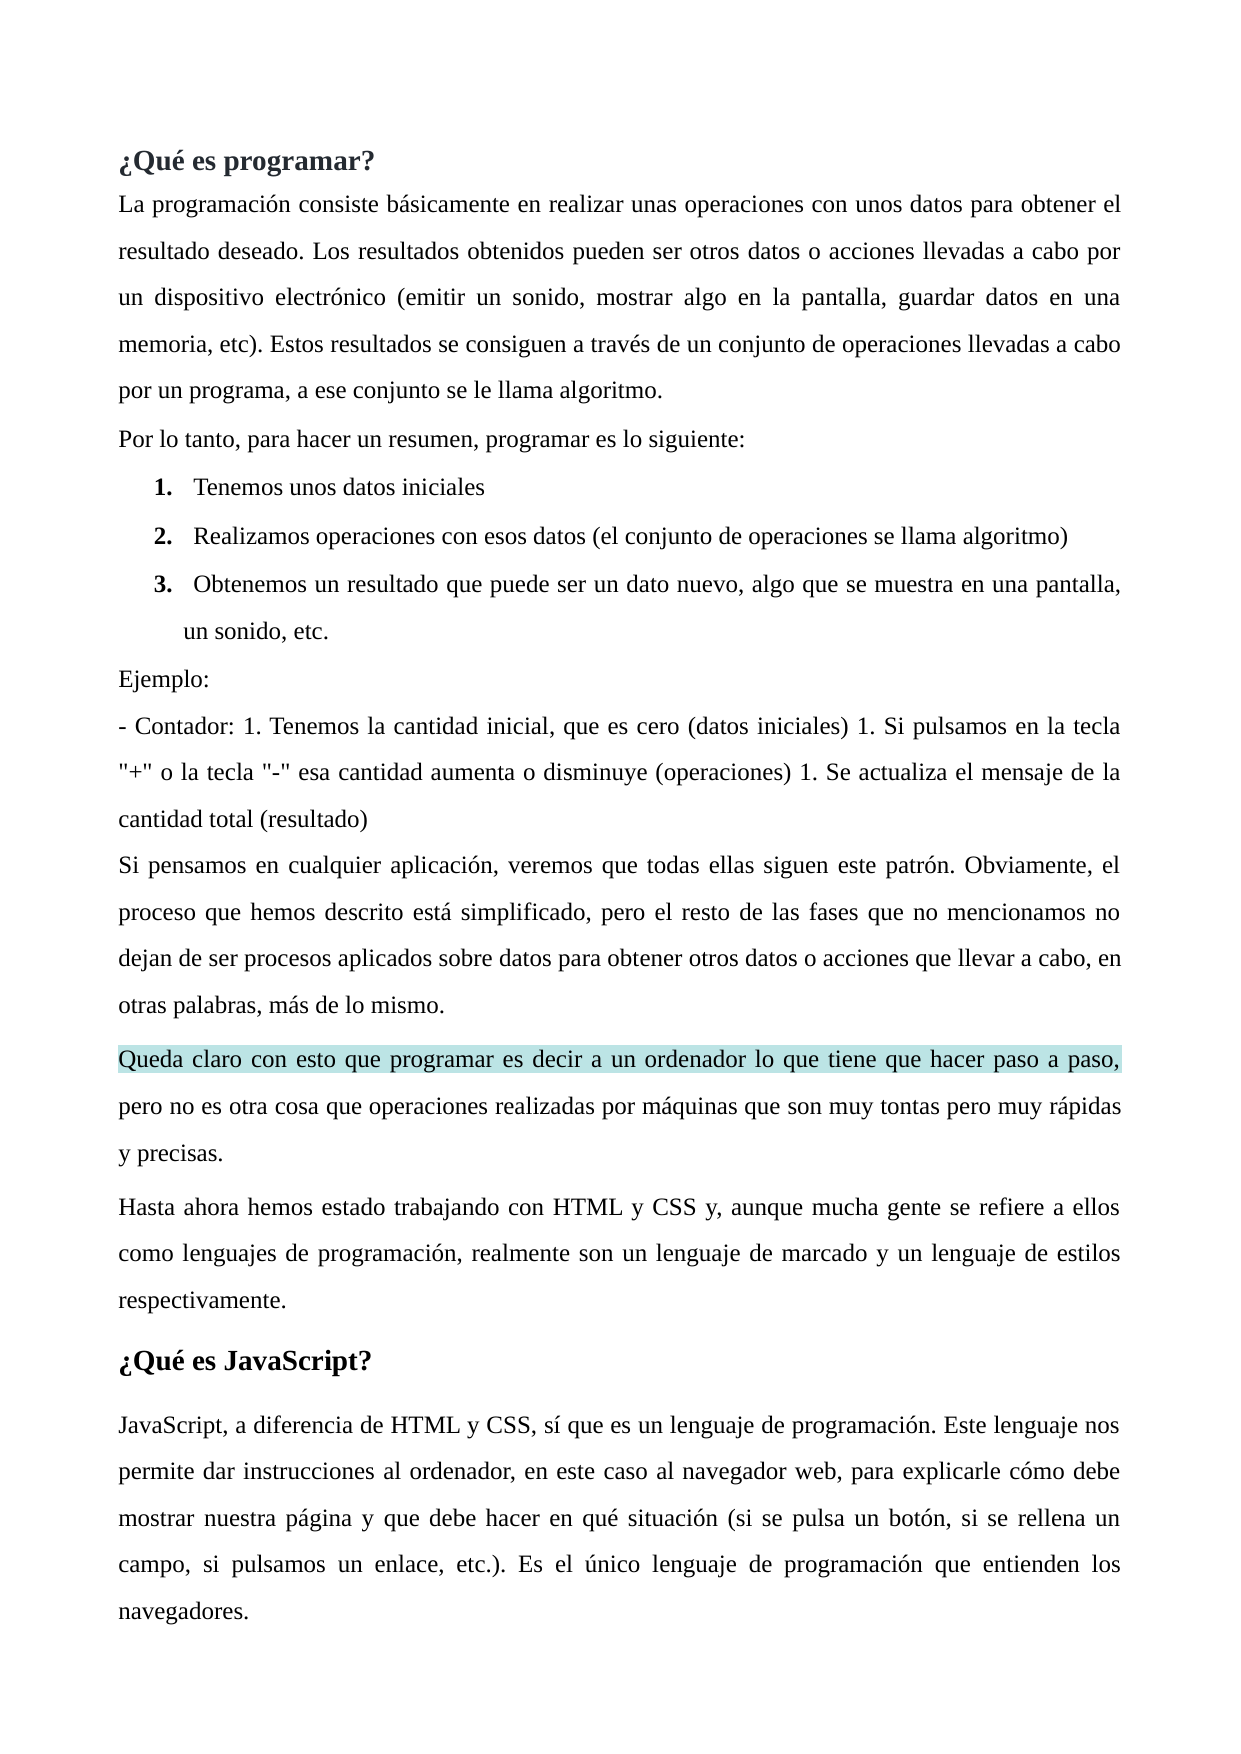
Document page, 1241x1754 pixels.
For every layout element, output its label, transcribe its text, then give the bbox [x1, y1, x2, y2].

subtitle ¿Qué es programar? [118, 143, 1122, 177]
text Por lo tanto, para hacer un resumen, programar es lo siguiente: [118, 424, 1122, 453]
text - Contador: 1. Tenemos la cantidad inicial, que es cero (datos iniciales) 1. Si pulsamos en la tecla "+" o la tecla "-" esa cantidad aumenta o disminuye (operaciones) 1. Se actualiza el mensaje de la cantidad total (resultado) [118, 711, 1122, 833]
text La programación consiste básicamente en realizar unas operaciones con unos datos para obtener el resultado deseado. Los resultados obtenidos pueden ser otros datos o acciones llevadas a cabo por un dispositivo electrónico (emitir un sonido, mostrar algo en la pantalla, guardar datos en una memoria, etc). Estos resultados se consiguen a través de un conjunto de operaciones llevadas a cabo por un programa, a ese conjunto se le llama algoritmo. [118, 189, 1122, 404]
text Si pensamos en cualquier aplicación, veremos que todas ellas siguen este patrón. Obviamente, el proceso que hemos descrito está simplificado, pero el resto de las fases que no mencionamos no dejan de ser procesos aplicados sobre datos para obtener otros datos o acciones que llevar a cabo, en otras palabras, más de lo mismo. [118, 850, 1122, 1019]
text ¿Qué es JavaScript? [118, 1343, 1122, 1377]
text Queda claro con esto que programar es decir a un ordenador lo que tiene que hacer paso a paso, pero no es otra cosa que operaciones realizadas por máquinas que son muy tontas pero muy rápidas y precisas. [118, 1044, 1122, 1166]
text Ejemplo: [118, 664, 1122, 693]
list Realizamos operaciones con esos datos (el conjunto de operaciones se llama algoritmo) [154, 521, 1122, 549]
text Hasta ahora hemos estado trabajando con HTML y CSS y, aunque mucha gente se refiere a ellos como lenguajes de programación, realmente son un lenguaje de marcado y un lenguaje de estilos respectivamente. [118, 1192, 1122, 1314]
list Tenemos unos datos iniciales [154, 472, 1122, 501]
list Obtenemos un resultado que puede ser un dato nuevo, algo que se muestra en una pantalla, un sonido, etc. [154, 569, 1122, 644]
text JavaScript, a diferencia de HTML y CSS, sí que es un lenguaje de programación. Este lenguaje nos permite dar instrucciones al ordenador, en este caso al navegador web, para explicarle cómo debe mostrar nuestra página y que debe hacer en qué situación (si se pulsa un botón, si se rellena un campo, si pulsamos un enlace, etc.). Es el único lenguaje de programación que entienden los navegadores. [118, 1410, 1122, 1625]
